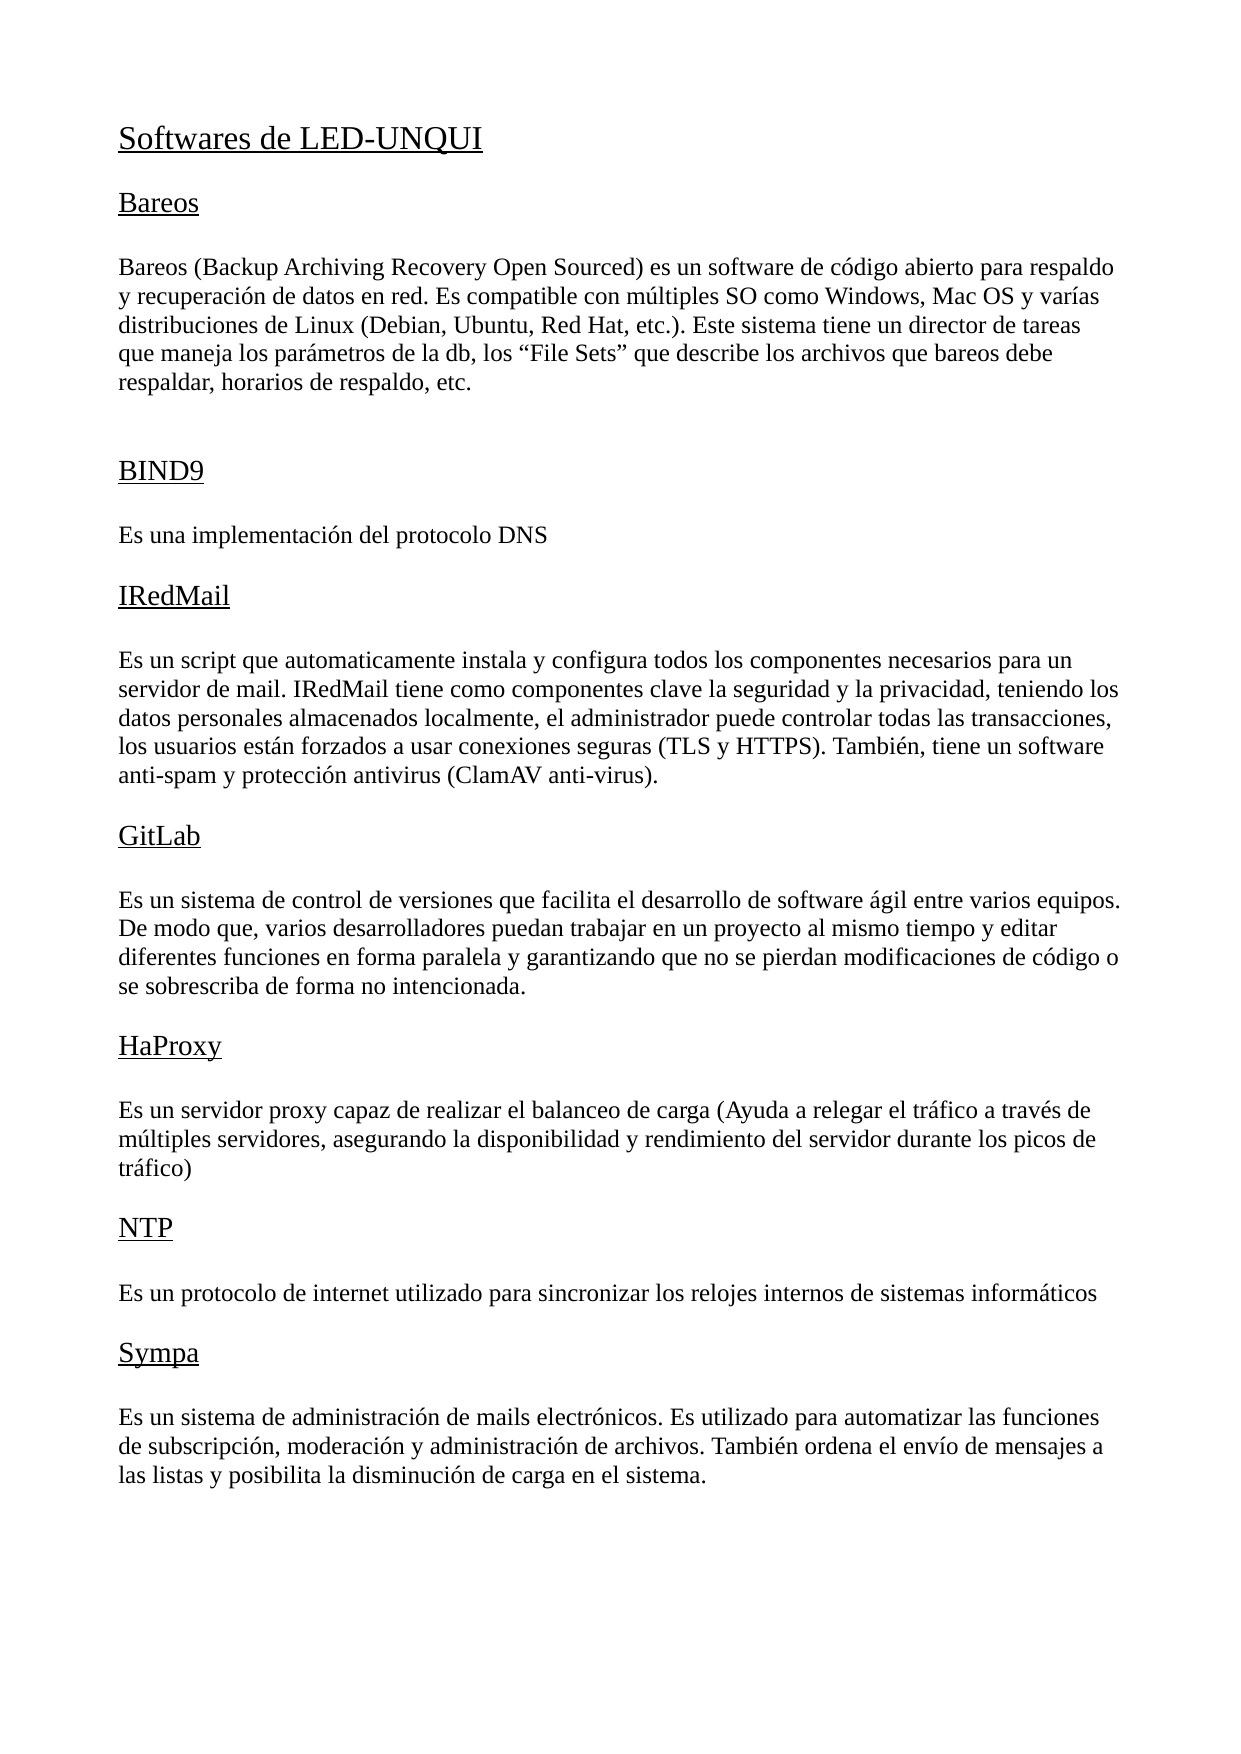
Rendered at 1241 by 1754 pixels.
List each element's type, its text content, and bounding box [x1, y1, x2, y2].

text Es un protocolo de internet utilizado para sincronizar los relojes internos de sistemas informáticos [118, 1278, 1122, 1306]
text NTP [118, 1211, 1122, 1244]
text Es un sistema de administración de mails electrónicos. Es utilizado para automatizar las funciones de subscripción, moderación y administración de archivos. También ordena el envío de mensajes a las listas y posibilita la disminución de carga en el sistema. [118, 1402, 1122, 1488]
text Es un servidor proxy capaz de realizar el balanceo de carga (Ayuda a relegar el tráfico a través de múltiples servidores, asegurando la disponibilidad y rendimiento del servidor durante los picos de tráfico) [118, 1096, 1122, 1182]
text Bareos (Backup Archiving Recovery Open Sourced) es un software de código abierto para respaldo y recuperación de datos en red. Es compatible con múltiples SO como Windows, Mac OS y varías distribuciones de Linux (Debian, Ubuntu, Red Hat, etc.). Este sistema tiene un director de tareas que maneja los parámetros de la db, los “File Sets” que describe los archivos que bareos debe respaldar, horarios de respaldo, etc. [118, 252, 1122, 396]
text Es un script que automaticamente instala y configura todos los componentes necesarios para un servidor de mail. IRedMail tiene como componentes clave la seguridad y la privacidad, teniendo los datos personales almacenados localmente, el administrador puede controlar todas las transacciones, los usuarios están forzados a usar conexiones seguras (TLS y HTTPS). También, tiene un software anti-spam y protección antivirus (ClamAV anti-virus). [118, 645, 1122, 789]
text Softwares de LED-UNQUI [118, 118, 1122, 156]
text Sympa [118, 1335, 1122, 1369]
text IRedMail [118, 578, 1122, 612]
text Es una implementación del protocolo DNS [118, 521, 1122, 549]
text BIND9 [118, 453, 1122, 487]
text Bareos [118, 185, 1122, 219]
text GitLab [118, 818, 1122, 851]
text Es un sistema de control de versiones que facilita el desarrollo de software ágil entre varios equipos. De modo que, varios desarrolladores puedan trabajar en un proyecto al mismo tiempo y editar diferentes funciones en forma paralela y garantizando que no se pierdan modificaciones de código o se sobrescriba de forma no intencionada. [118, 885, 1122, 1000]
text HaProxy [118, 1028, 1122, 1062]
